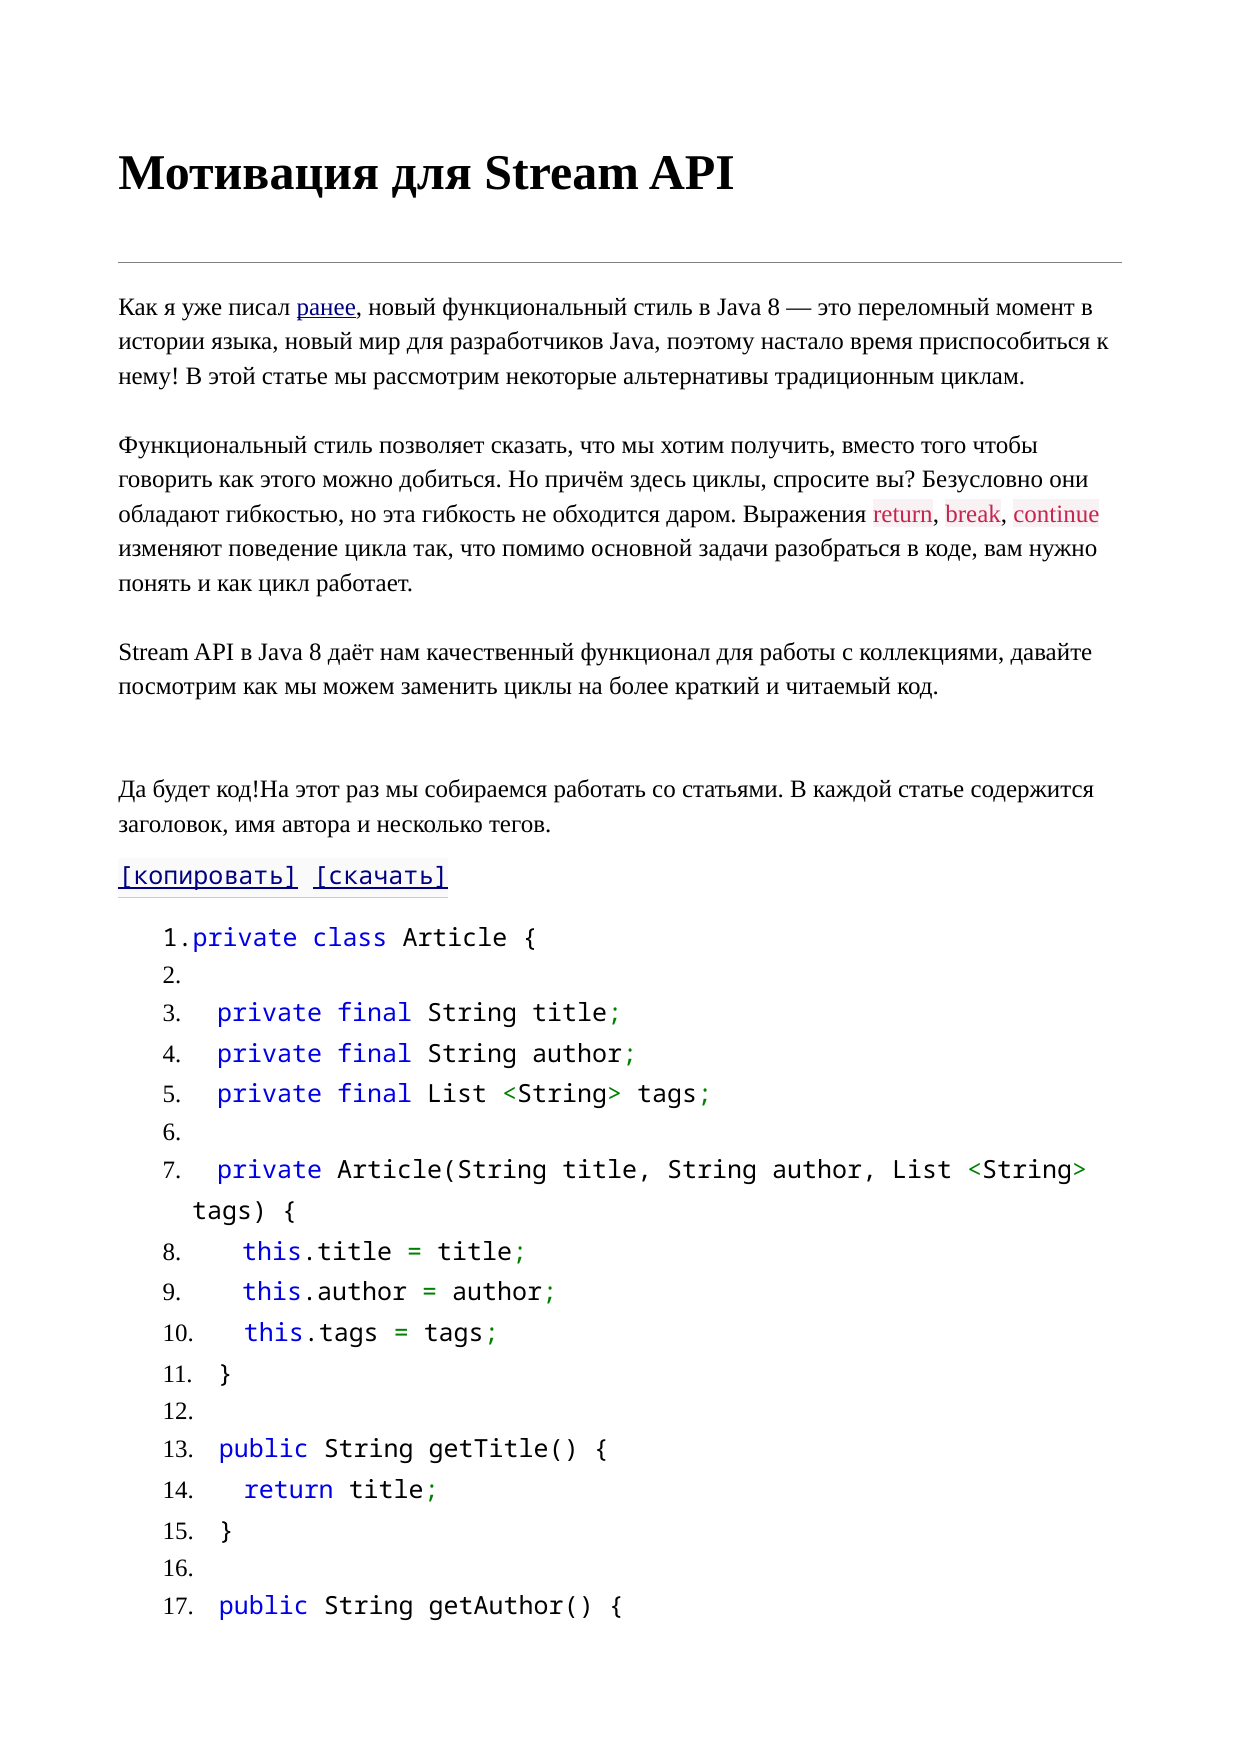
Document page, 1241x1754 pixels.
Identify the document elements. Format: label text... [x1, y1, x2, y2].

list public String getTitle() { [162, 1431, 1122, 1465]
list private Article(String title, String author, List <String> tags) { [162, 1151, 1122, 1226]
subtitle Мотивация для Stream API [118, 143, 1122, 201]
list private final String author; [162, 1035, 1122, 1069]
list public String getAuthor() { [162, 1588, 1122, 1622]
list private final String title; [162, 994, 1122, 1028]
list } [162, 1356, 1122, 1390]
text [копировать] [скачать] [118, 858, 1122, 897]
list } [162, 1513, 1122, 1547]
list private final List <String> tags; [162, 1076, 1122, 1110]
list private class Article { [162, 919, 1122, 953]
list this.title = title; [162, 1233, 1122, 1267]
text Как я уже писал ранее, новый функциональный стиль в Java 8 — это переломный момент в истории языка, новый мир для разработчиков Java, поэтому настало время приспособиться к нему! В этой статье мы рассмотрим некоторые альтернативы традиционным циклам. Функциональный стиль позволяет сказать, что мы хотим получить, вместо того чтобы говорить как этого можно добиться. Но причём здесь циклы, спросите вы? Безусловно они обладают гибкостью, но эта гибкость не обходится даром. Выражения return, break, continue изменяют поведение цикла так, что помимо основной задачи разобраться в коде, вам нужно понять и как цикл работает. Stream API в Java 8 даёт нам качественный функционал для работы с коллекциями, давайте посмотрим как мы можем заменить циклы на более краткий и читаемый код. Да будет код!На этот раз мы собираемся работать со статьями. В каждой статье содержится заголовок, имя автора и несколько тегов. [118, 292, 1122, 838]
list this.tags = tags; [162, 1315, 1122, 1349]
list return title; [162, 1472, 1122, 1506]
list this.author = author; [162, 1274, 1122, 1308]
